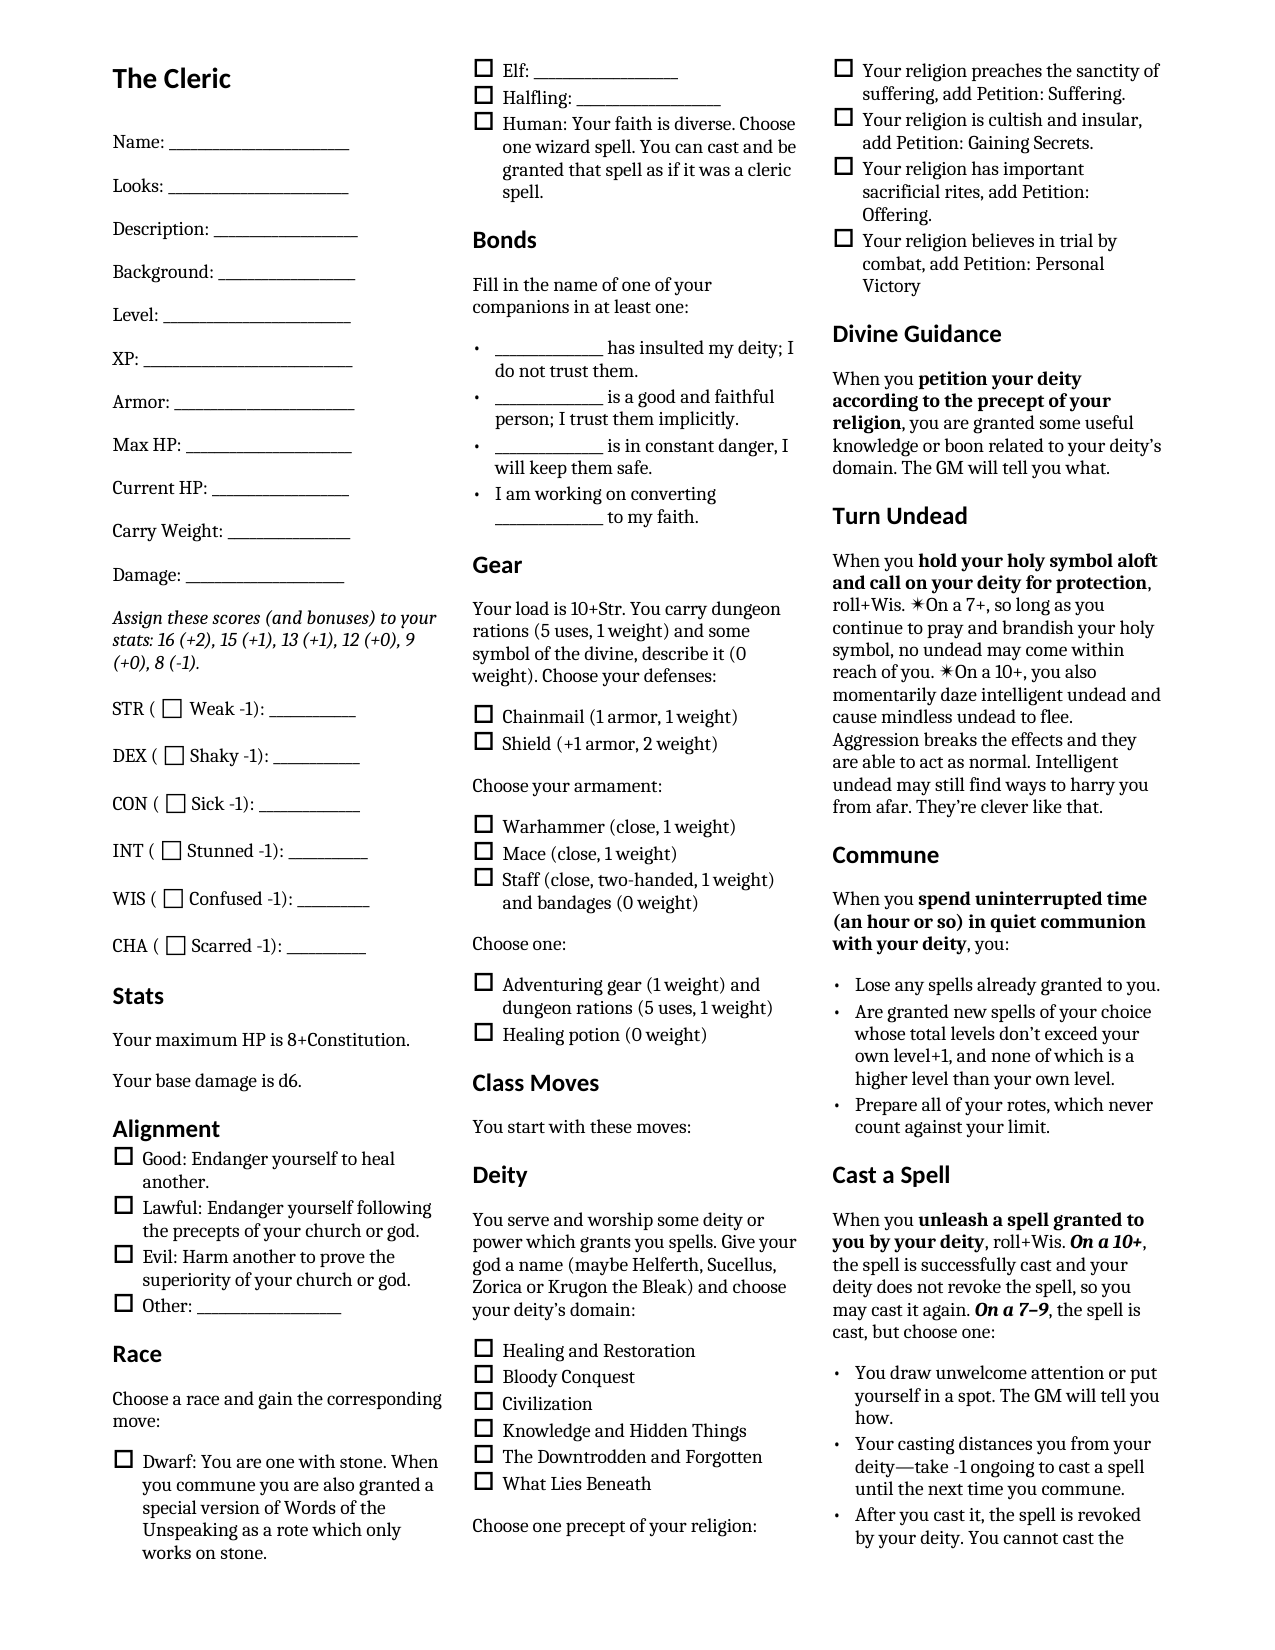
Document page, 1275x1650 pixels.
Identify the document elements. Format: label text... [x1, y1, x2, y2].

list I am working on converting _______________ to my faith. [472, 483, 802, 528]
list _______________ is a good and faithful person; I trust them implicitly. [472, 386, 802, 431]
subtitle Turn Undead [832, 500, 1162, 531]
text CHA ( □ Scarred -1): ___________ [112, 930, 442, 959]
list Chainmail (1 armor, 1 weight) [472, 706, 802, 729]
list Current HP: ___________________ [112, 477, 442, 499]
list Evil: Harm another to prove the superiority of your church or god. [112, 1246, 442, 1291]
text WIS ( □ Confused -1): __________ [112, 883, 442, 911]
list Level: __________________________ [112, 304, 442, 327]
text CON ( □ Sick -1): ______________ [112, 788, 442, 816]
list Lawful: Endanger yourself following the precepts of your church or god. [112, 1197, 442, 1242]
subtitle Bonds [472, 224, 802, 255]
list Shield (+1 armor, 2 weight) [472, 733, 802, 756]
text When you hold your holy symbol aloft and call on your deity for protection, roll+Wis. ✴On a 7+, so long as you continue to pray and brandish your holy symbol, no undead may come within reach of you. ✴On a 10+, you also momentarily daze intelligent undead and cause mindless undead to flee. Aggression breaks the effects and they are able to act as normal. Intelligent undead may still find ways to harry you from afar. They’re clever like that. [832, 549, 1162, 818]
subtitle Commune [832, 839, 1162, 869]
list Damage: ______________________ [112, 563, 442, 586]
list Your casting distances you from your deity—take -1 ongoing to cast a spell until the next time you commune. [832, 1433, 1162, 1500]
text When you petition your deity according to the precept of your religion, you are granted some useful knowledge or boon related to your deity’s domain. The GM will tell you what. [832, 367, 1162, 479]
list Warhammer (close, 1 weight) [472, 816, 802, 839]
list Knowledge and Hidden Things [472, 1420, 802, 1443]
subtitle Alignment [112, 1113, 442, 1144]
text INT ( □ Stunned -1): ___________ [112, 835, 442, 864]
text Your load is 10+Str. You carry dungeon rations (5 uses, 1 weight) and some symbol of the divine, describe it (0 weight). Choose your defenses: [472, 598, 802, 688]
text Choose one: [472, 933, 802, 956]
list Background: ___________________ [112, 261, 442, 283]
list Max HP: _______________________ [112, 434, 442, 456]
list Looks: _________________________ [112, 174, 442, 197]
list Prepare all of your rotes, which never count against your limit. [832, 1094, 1162, 1139]
subtitle Gear [472, 549, 802, 579]
subtitle Stats [112, 980, 442, 1010]
list Your religion has important sacrificial rites, add Petition: Offering. [832, 158, 1162, 226]
list Armor: _________________________ [112, 391, 442, 413]
list Your religion is cultish and insular, add Petition: Gaining Secrets. [832, 109, 1162, 154]
subtitle Deity [472, 1160, 802, 1190]
list Lose any spells already granted to you. [832, 974, 1162, 997]
text You serve and worship some deity or power which grants you spells. Give your god a name (maybe Helferth, Sucellus, Zorica or Krugon the Bleak) and choose your deity’s domain: [472, 1209, 802, 1321]
list Carry Weight: _________________ [112, 520, 442, 543]
list Human: Your faith is diverse. Choose one wizard spell. You can cast and be granted that spell as if it was a cleric spell. [472, 113, 802, 203]
list Name: _________________________ [112, 131, 442, 154]
list Healing and Restoration [472, 1340, 802, 1363]
list The Downtrodden and Forgotten [472, 1446, 802, 1469]
list _______________ has insulted my deity; I do not trust them. [472, 337, 802, 382]
text DEX ( □ Shaky -1): ____________ [112, 740, 442, 769]
subtitle Cast a Spell [832, 1160, 1162, 1190]
subtitle Class Moves [472, 1067, 802, 1098]
list Civilization [472, 1393, 802, 1416]
subtitle The Cleric [112, 60, 442, 131]
list XP: _____________________________ [112, 347, 442, 370]
list Your religion preaches the sanctity of suffering, add Petition: Suffering. [832, 60, 1162, 105]
list Good: Endanger yourself to heal another. [112, 1148, 442, 1193]
text Your maximum HP is 8+Constitution. [112, 1029, 442, 1051]
list Staff (close, two-handed, 1 weight) and bandages (0 weight) [472, 869, 802, 914]
text Choose your armament: [472, 775, 802, 797]
text Fill in the name of one of your companions in at least one: [472, 273, 802, 318]
list You draw unwelcome attention or put yourself in a spot. The GM will tell you how. [832, 1362, 1162, 1429]
text Assign these scores (and bonuses) to your stats: 16 (+2), 15 (+1), 13 (+1), 12 (+0), 9 (+0), 8 (-1). [112, 607, 442, 674]
list Bloody Conquest [472, 1366, 802, 1389]
text STR ( □ Weak -1): ____________ [112, 693, 442, 721]
list Halfling: ____________________ [472, 87, 802, 109]
list Description: ____________________ [112, 218, 442, 240]
text Your base damage is d6. [112, 1070, 442, 1093]
list Mace (close, 1 weight) [472, 842, 802, 865]
text When you unleash a spell granted to you by your deity, roll+Wis. On a 10+, the spell is successfully cast and your deity does not revoke the spell, so you may cast it again. On a 7–9, the spell is cast, but choose one: [832, 1209, 1162, 1343]
list Healing potion (0 weight) [472, 1023, 802, 1046]
list Other: ____________________ [112, 1295, 442, 1318]
list Dwarf: You are one with stone. When you commune you are also granted a special version of Words of the Unspeaking as a rote which only works on stone. [112, 1451, 442, 1564]
text When you spend uninterrupted time (an hour or so) in quiet communion with your deity, you: [832, 888, 1162, 956]
subtitle Divine Guidance [832, 318, 1162, 349]
list Adventuring gear (1 weight) and dungeon rations (5 uses, 1 weight) [472, 974, 802, 1020]
list Your religion believes in trial by combat, add Petition: Personal Victory [832, 229, 1162, 297]
list After you cast it, the spell is revoked by your deity. You cannot cast the [832, 1504, 1162, 1549]
list Are granted new spells of your choice whose total levels don’t exceed your own level+1, and none of which is a higher level than your own level. [832, 1001, 1162, 1090]
list What Lies Beneath [472, 1473, 802, 1496]
text Choose a race and gain the corresponding move: [112, 1388, 442, 1433]
list Elf: ____________________ [472, 60, 802, 83]
list _______________ is in constant danger, I will keep them safe. [472, 434, 802, 479]
text You start with these moves: [472, 1116, 802, 1139]
subtitle Race [112, 1339, 442, 1369]
text Choose one precept of your religion: [472, 1515, 802, 1537]
